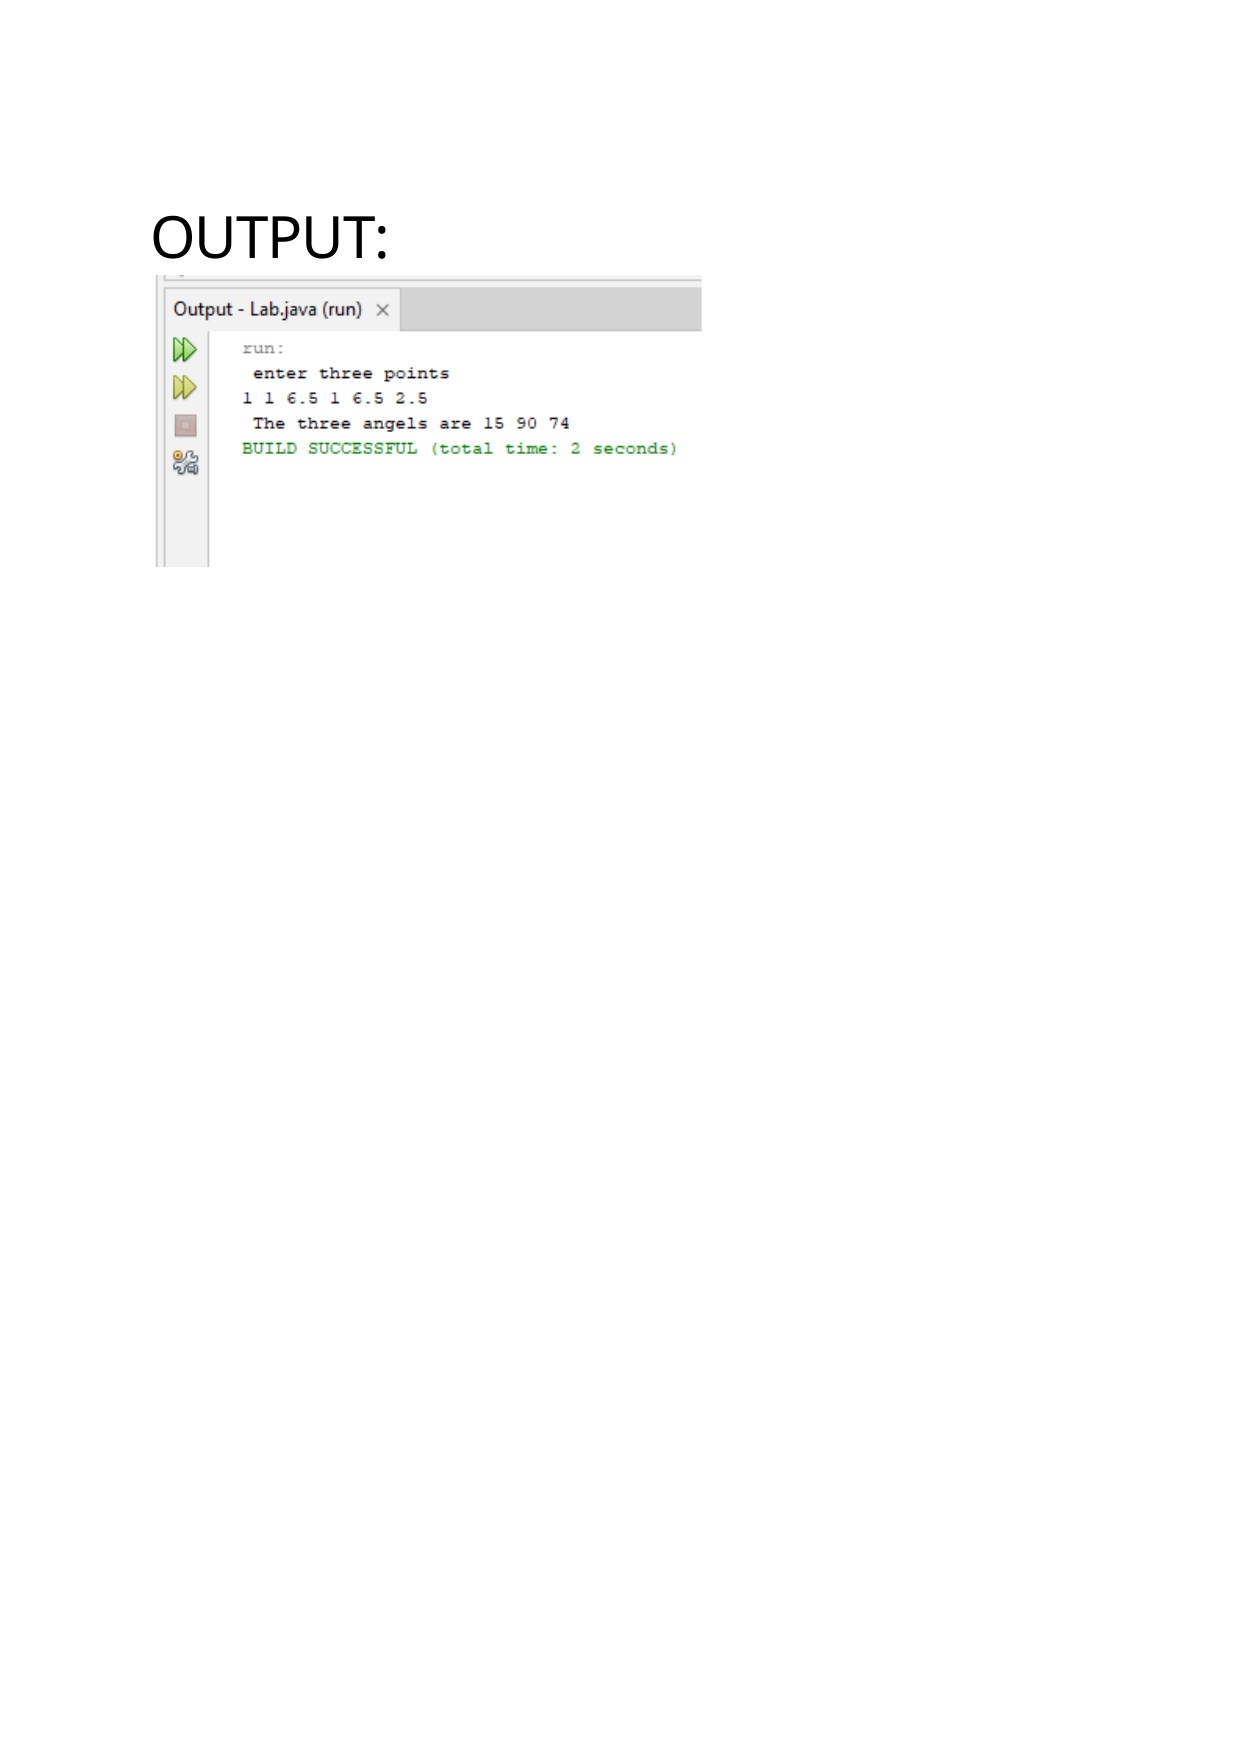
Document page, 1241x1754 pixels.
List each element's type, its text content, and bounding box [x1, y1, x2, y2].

title OUTPUT: [150, 196, 1090, 276]
